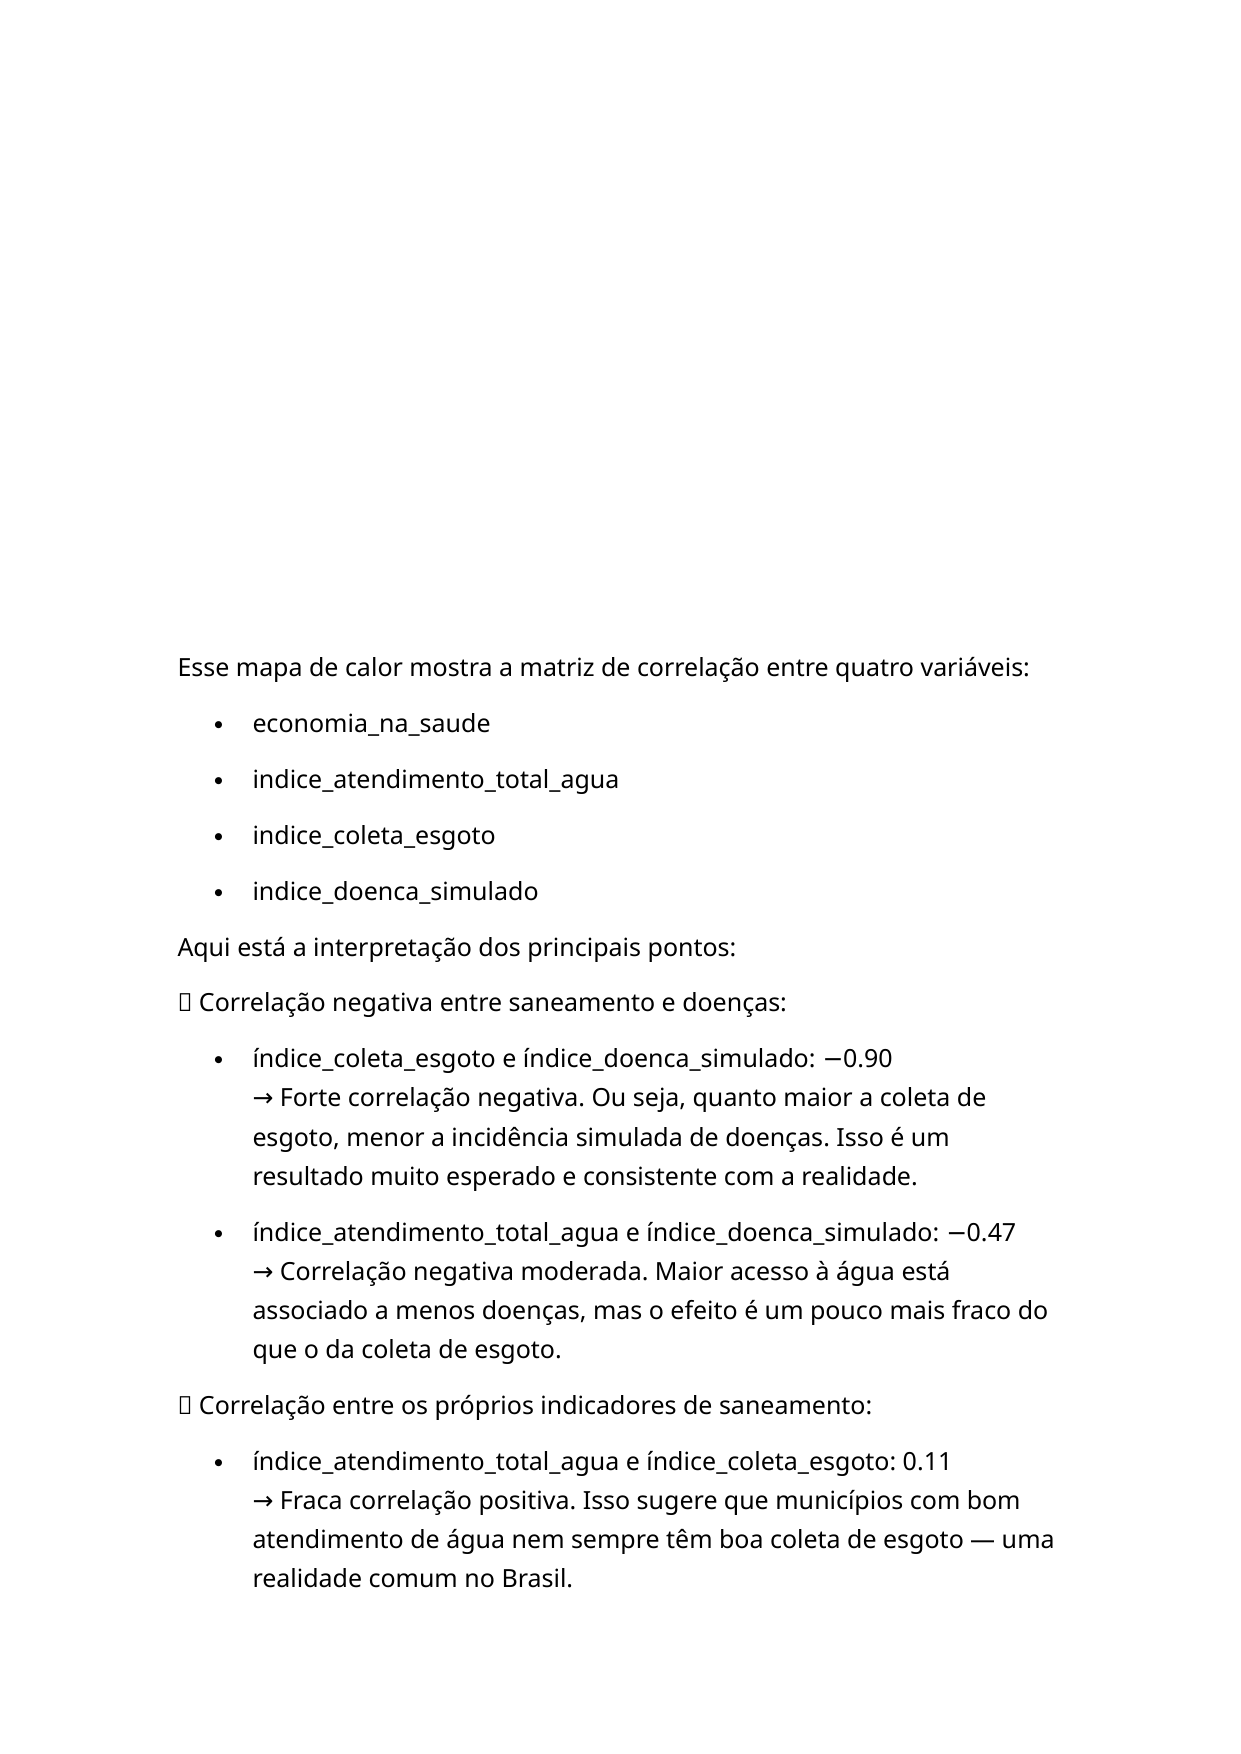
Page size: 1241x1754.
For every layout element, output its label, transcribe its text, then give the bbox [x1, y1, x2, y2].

text Esse mapa de calor mostra a matriz de correlação entre quatro variáveis: [177, 650, 1063, 684]
list índice_atendimento_total_agua e índice_doenca_simulado: −0.47 → Correlação negativa moderada. Maior acesso à água está associado a menos doenças, mas o efeito é um pouco mais fraco do que o da coleta de esgoto. [215, 1214, 1063, 1366]
list indice_doenca_simulado [215, 873, 1063, 907]
list índice_coleta_esgoto e índice_doenca_simulado: −0.90 → Forte correlação negativa. Ou seja, quanto maior a coleta de esgoto, menor a incidência simulada de doenças. Isso é um resultado muito esperado e consistente com a realidade. [215, 1041, 1063, 1192]
list índice_atendimento_total_agua e índice_coleta_esgoto: 0.11 → Fraca correlação positiva. Isso sugere que municípios com bom atendimento de água nem sempre têm boa coleta de esgoto — uma realidade comum no Brasil. [215, 1443, 1063, 1595]
text Aqui está a interpretação dos principais pontos: [177, 929, 1063, 963]
text 🔵 Correlação negativa entre saneamento e doenças: [177, 985, 1063, 1019]
list indice_atendimento_total_agua [215, 762, 1063, 796]
list indice_coleta_esgoto [215, 818, 1063, 852]
list economia_na_saude [215, 706, 1063, 740]
text 🔵 Correlação entre os próprios indicadores de saneamento: [177, 1388, 1063, 1422]
